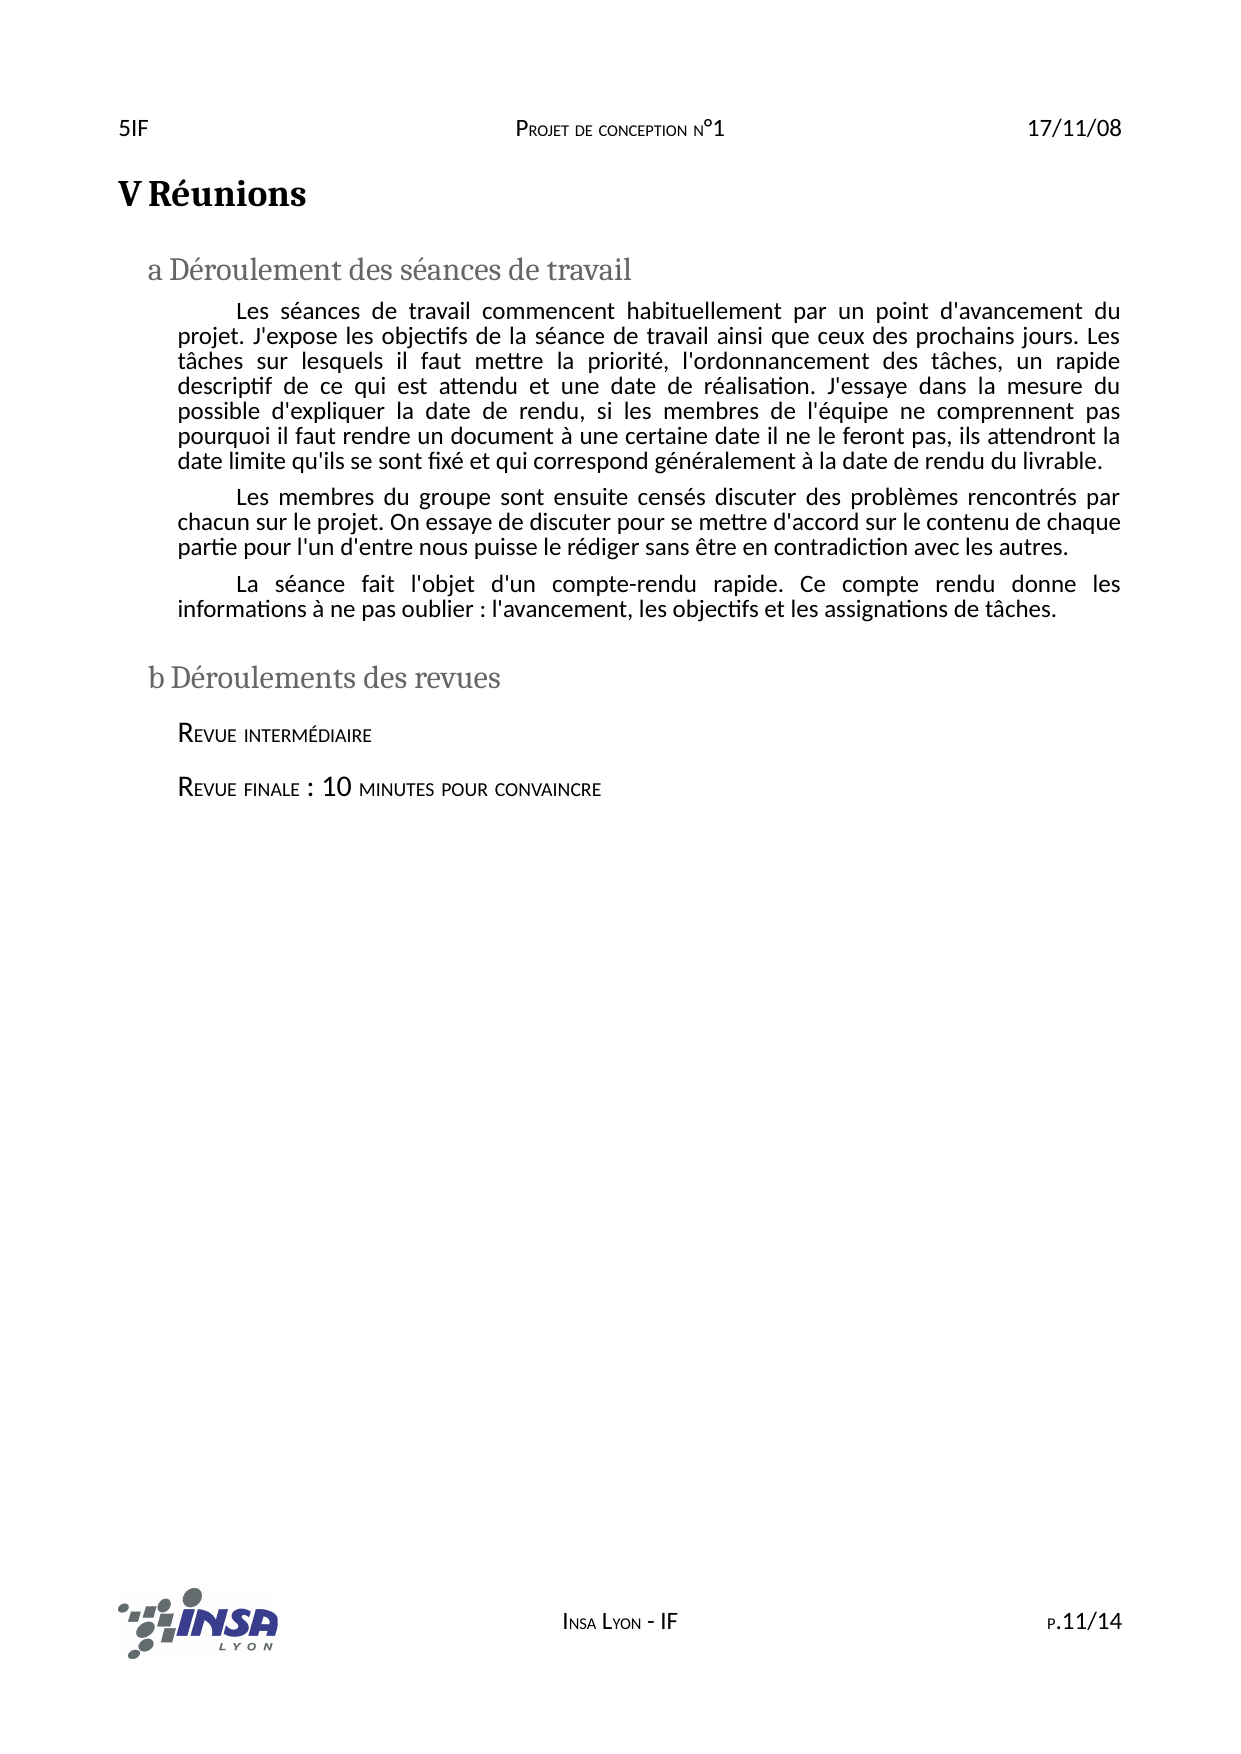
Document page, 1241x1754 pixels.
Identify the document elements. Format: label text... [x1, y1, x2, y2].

text Les membres du groupe sont ensuite censés discuter des problèmes rencontrés par chacun sur le projet. On essaye de discuter pour se mettre d'accord sur le contenu de chaque partie pour l'un d'entre nous puisse le rédiger sans être en contradiction avec les autres. [177, 487, 1122, 562]
subtitle Déroulements des revues [118, 659, 1122, 697]
subtitle Revue finale : 10 minutes pour convaincre [118, 774, 1122, 804]
text Les séances de travail commencent habituellement par un point d'avancement du projet. J'expose les objectifs de la séance de travail ainsi que ceux des prochains jours. Les tâches sur lesquels il faut mettre la priorité, l'ordonnancement des tâches, un rapide descriptif de ce qui est attendu et une date de réalisation. J'essaye dans la mesure du possible d'expliquer la date de rendu, si les membres de l'équipe ne comprennent pas pourquoi il faut rendre un document à une certaine date il ne le feront pas, ils attendront la date limite qu'ils se sont fixé et qui correspond généralement à la date de rendu du livrable. [177, 300, 1122, 475]
subtitle Réunions [118, 173, 1122, 216]
text La séance fait l'objet d'un compte-rendu rapide. Ce compte rendu donne les informations à ne pas oublier : l'avancement, les objectifs et les assignations de tâches. [177, 574, 1122, 624]
picture [118, 1588, 278, 1659]
subtitle Revue intermédiaire [118, 720, 1122, 750]
subtitle Déroulement des séances de travail [118, 251, 1122, 288]
